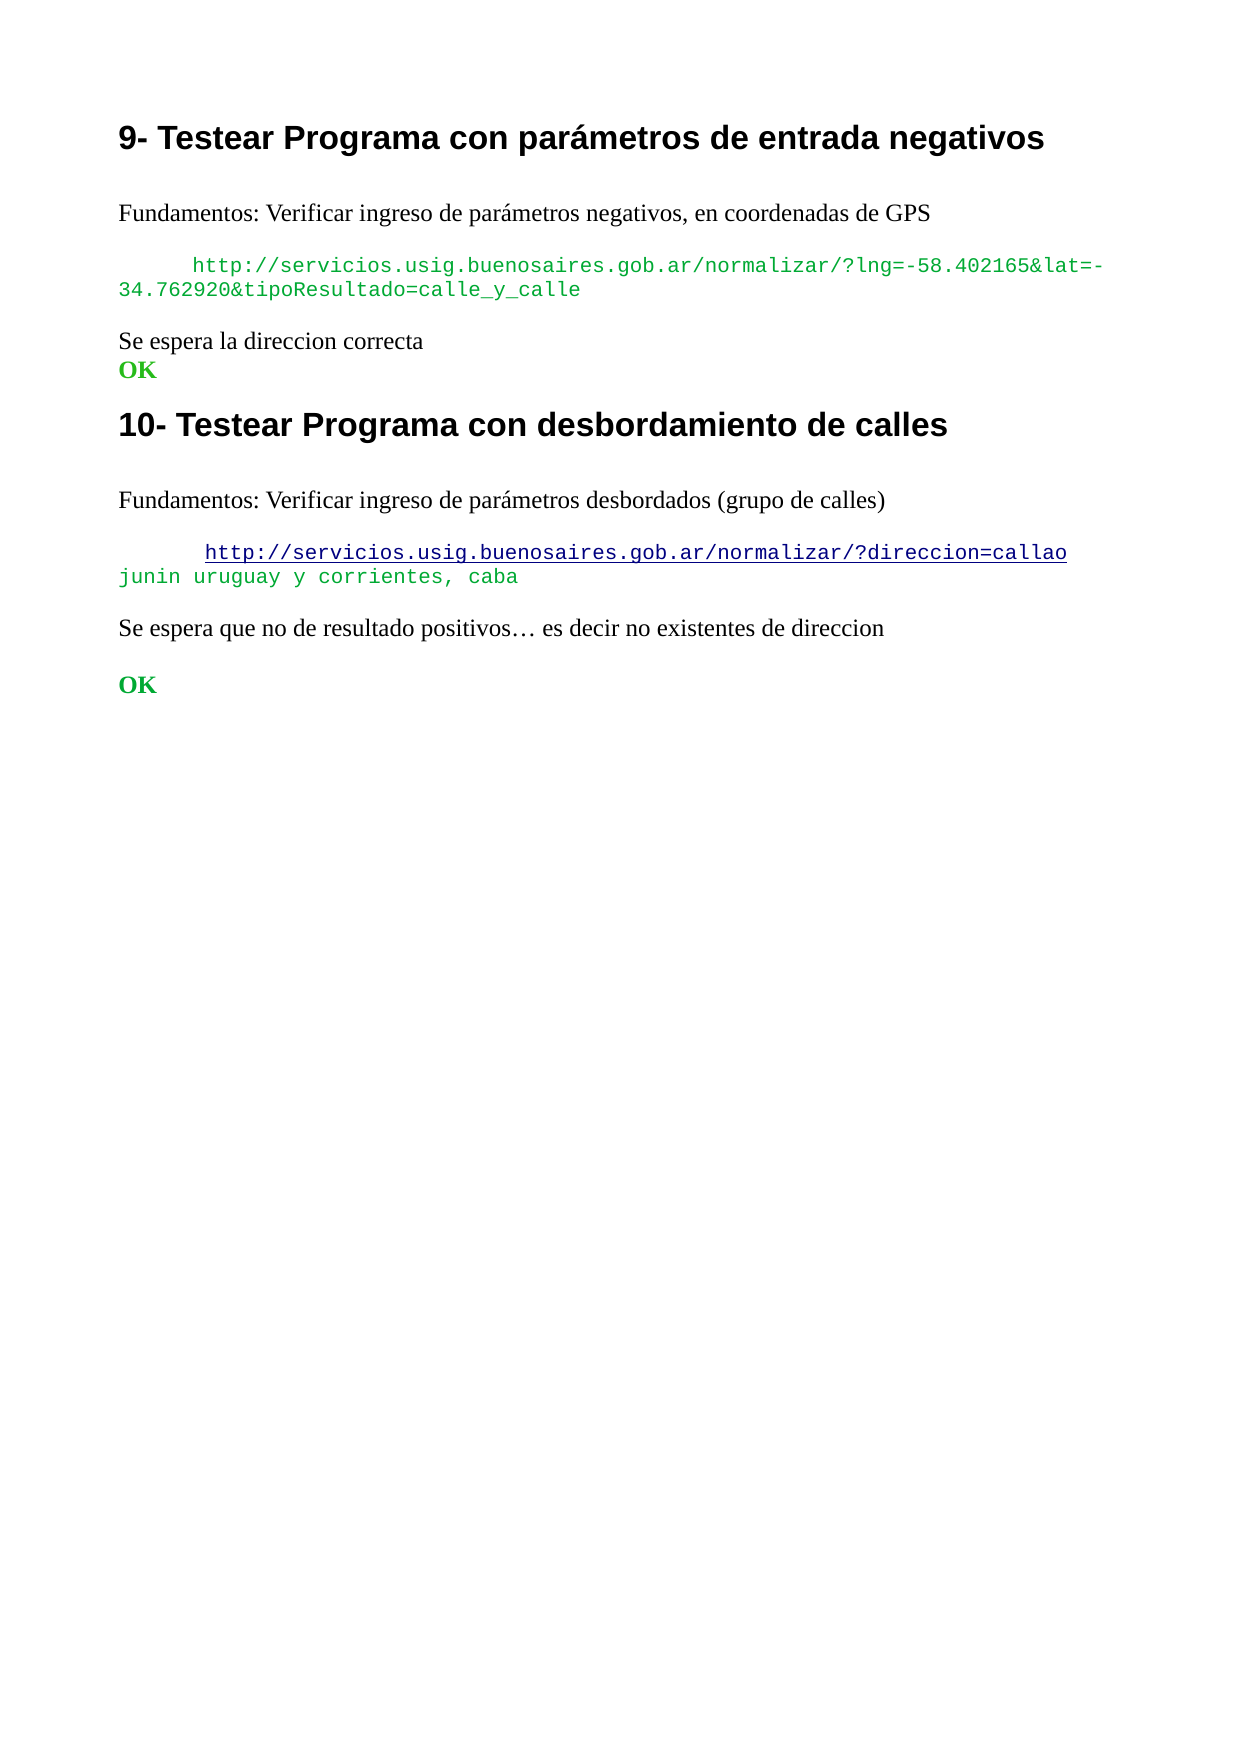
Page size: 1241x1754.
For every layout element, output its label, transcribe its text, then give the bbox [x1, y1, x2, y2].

text OK [118, 355, 1122, 384]
text Se espera la direccion correcta [118, 326, 1122, 355]
text http://servicios.usig.buenosaires.gob.ar/normalizar/?lng=-58.402165&lat=-34.762920&tipoResultado=calle_y_calle [118, 256, 1122, 303]
text Fundamentos: Verificar ingreso de parámetros desbordados (grupo de calles) [118, 485, 1122, 513]
subtitle 10- Testear Programa con desbordamiento de calles [118, 405, 1122, 443]
text Fundamentos: Verificar ingreso de parámetros negativos, en coordenadas de GPS [118, 198, 1122, 227]
text http://servicios.usig.buenosaires.gob.ar/normalizar/?direccion=callao junin uruguay y corrientes, caba [118, 542, 1122, 589]
text OK [118, 671, 1122, 699]
subtitle 9- Testear Programa con parámetros de entrada negativos [118, 118, 1122, 157]
text Se espera que no de resultado positivos… es decir no existentes de direccion [118, 613, 1122, 642]
